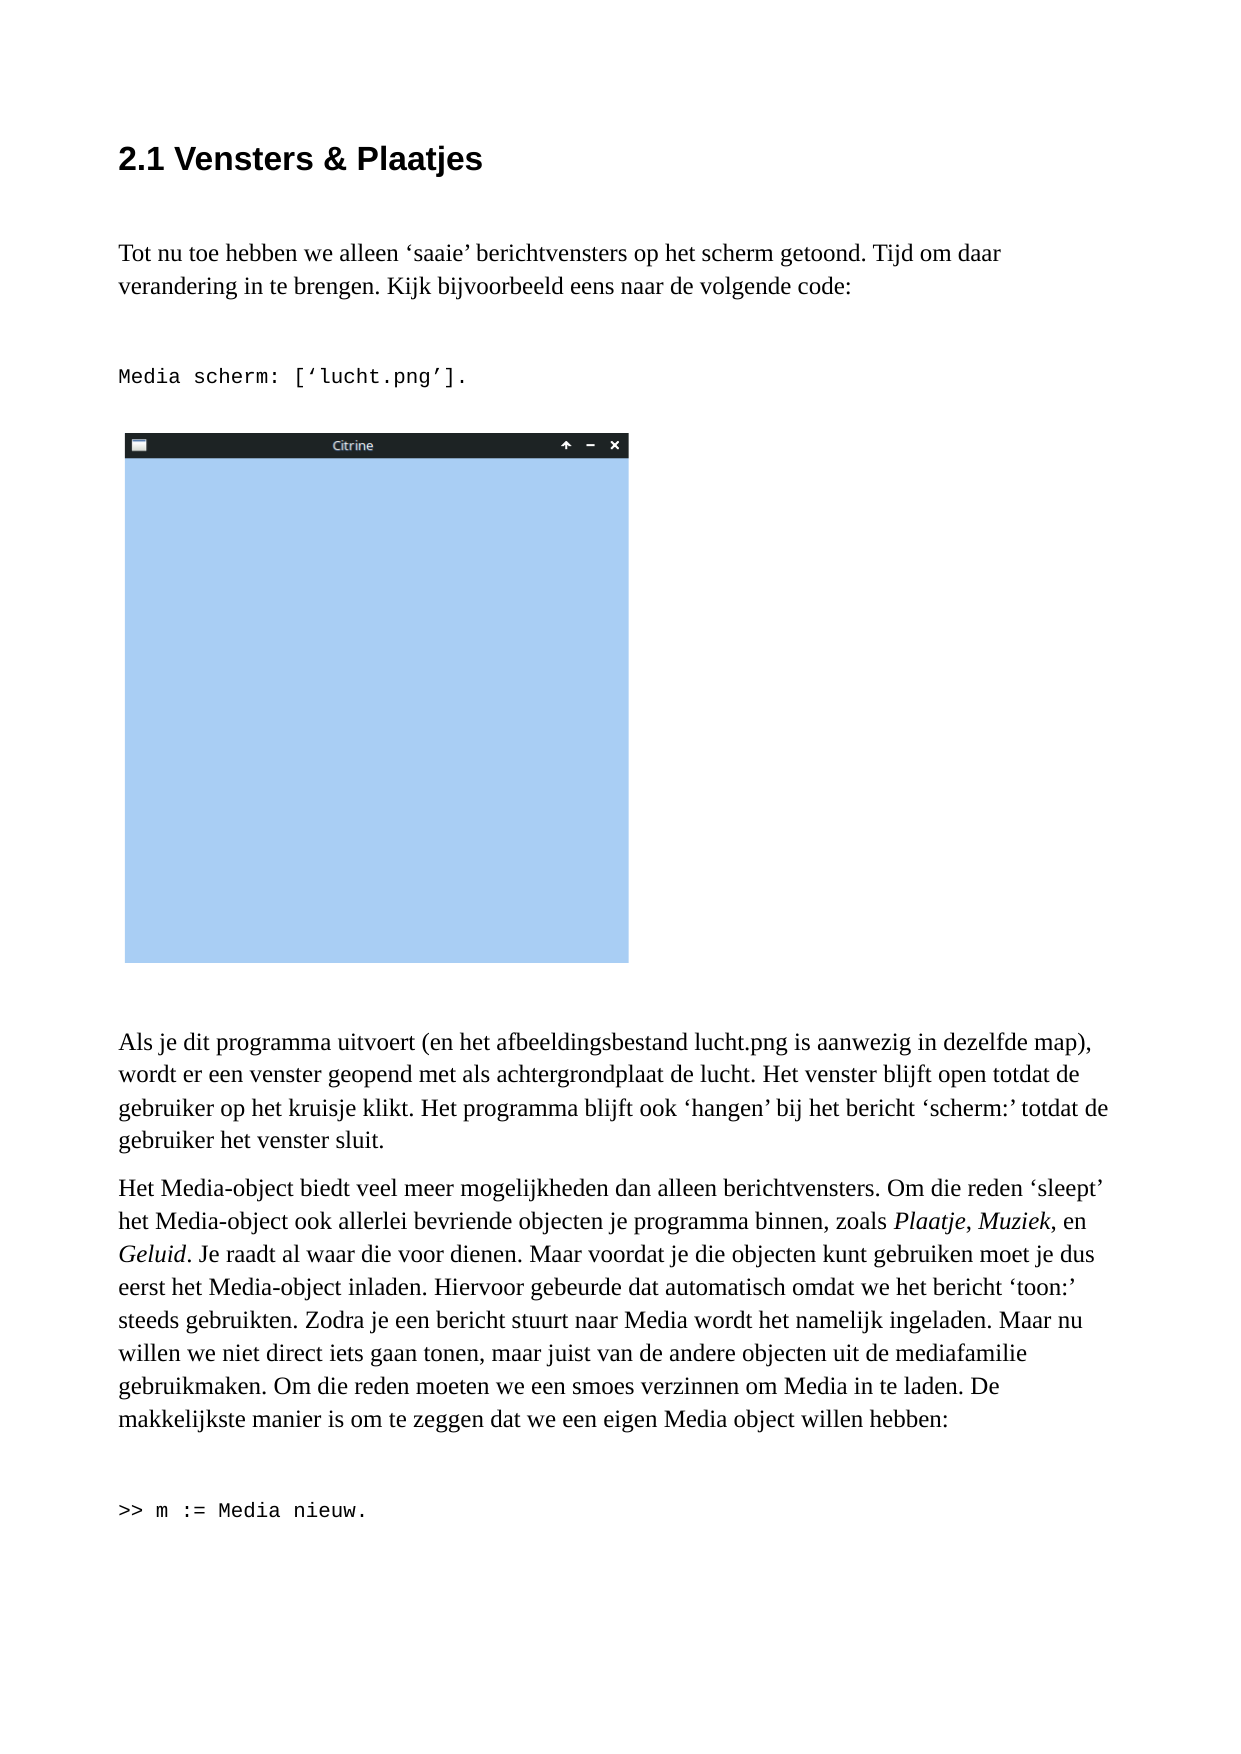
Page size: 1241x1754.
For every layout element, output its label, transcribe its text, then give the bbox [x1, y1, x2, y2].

subtitle 2.1 Vensters & Plaatjes [118, 139, 1122, 178]
text Het Media-object biedt veel meer mogelijkheden dan alleen berichtvensters. Om die reden ‘sleept’ het Media-object ook allerlei bevriende objecten je programma binnen, zoals Plaatje, Muziek, en Geluid. Je raadt al waar die voor dienen. Maar voordat je die objecten kunt gebruiken moet je dus eerst het Media-object inladen. Hiervoor gebeurde dat automatisch omdat we het bericht ‘toon:’ steeds gebruikten. Zodra je een bericht stuurt naar Media wordt het namelijk ingeladen. Maar nu willen we niet direct iets gaan tonen, maar juist van de andere objecten uit de mediafamilie gebruikmaken. Om die reden moeten we een smoes verzinnen om Media in te laden. De makkelijkste manier is om te zeggen dat we een eigen Media object willen hebben: [118, 1173, 1122, 1433]
text >> m := Media nieuw. [118, 1499, 1122, 1523]
picture [124, 433, 629, 963]
text Als je dit programma uitvoert (en het afbeeldingsbestand lucht.png is aanwezig in dezelfde map), wordt er een venster geopend met als achtergrondplaat de lucht. Het venster blijft open totdat de gebruiker op het kruisje klikt. Het programma blijft ook ‘hangen’ bij het bericht ‘scherm:’ totdat de gebruiker het venster sluit. [118, 1027, 1122, 1154]
text Media scherm: [‘lucht.png’]. [118, 366, 1122, 389]
text Tot nu toe hebben we alleen ‘saaie’ berichtvensters op het scherm getoond. Tijd om daar verandering in te brengen. Kijk bijvoorbeeld eens naar de volgende code: [118, 238, 1122, 299]
